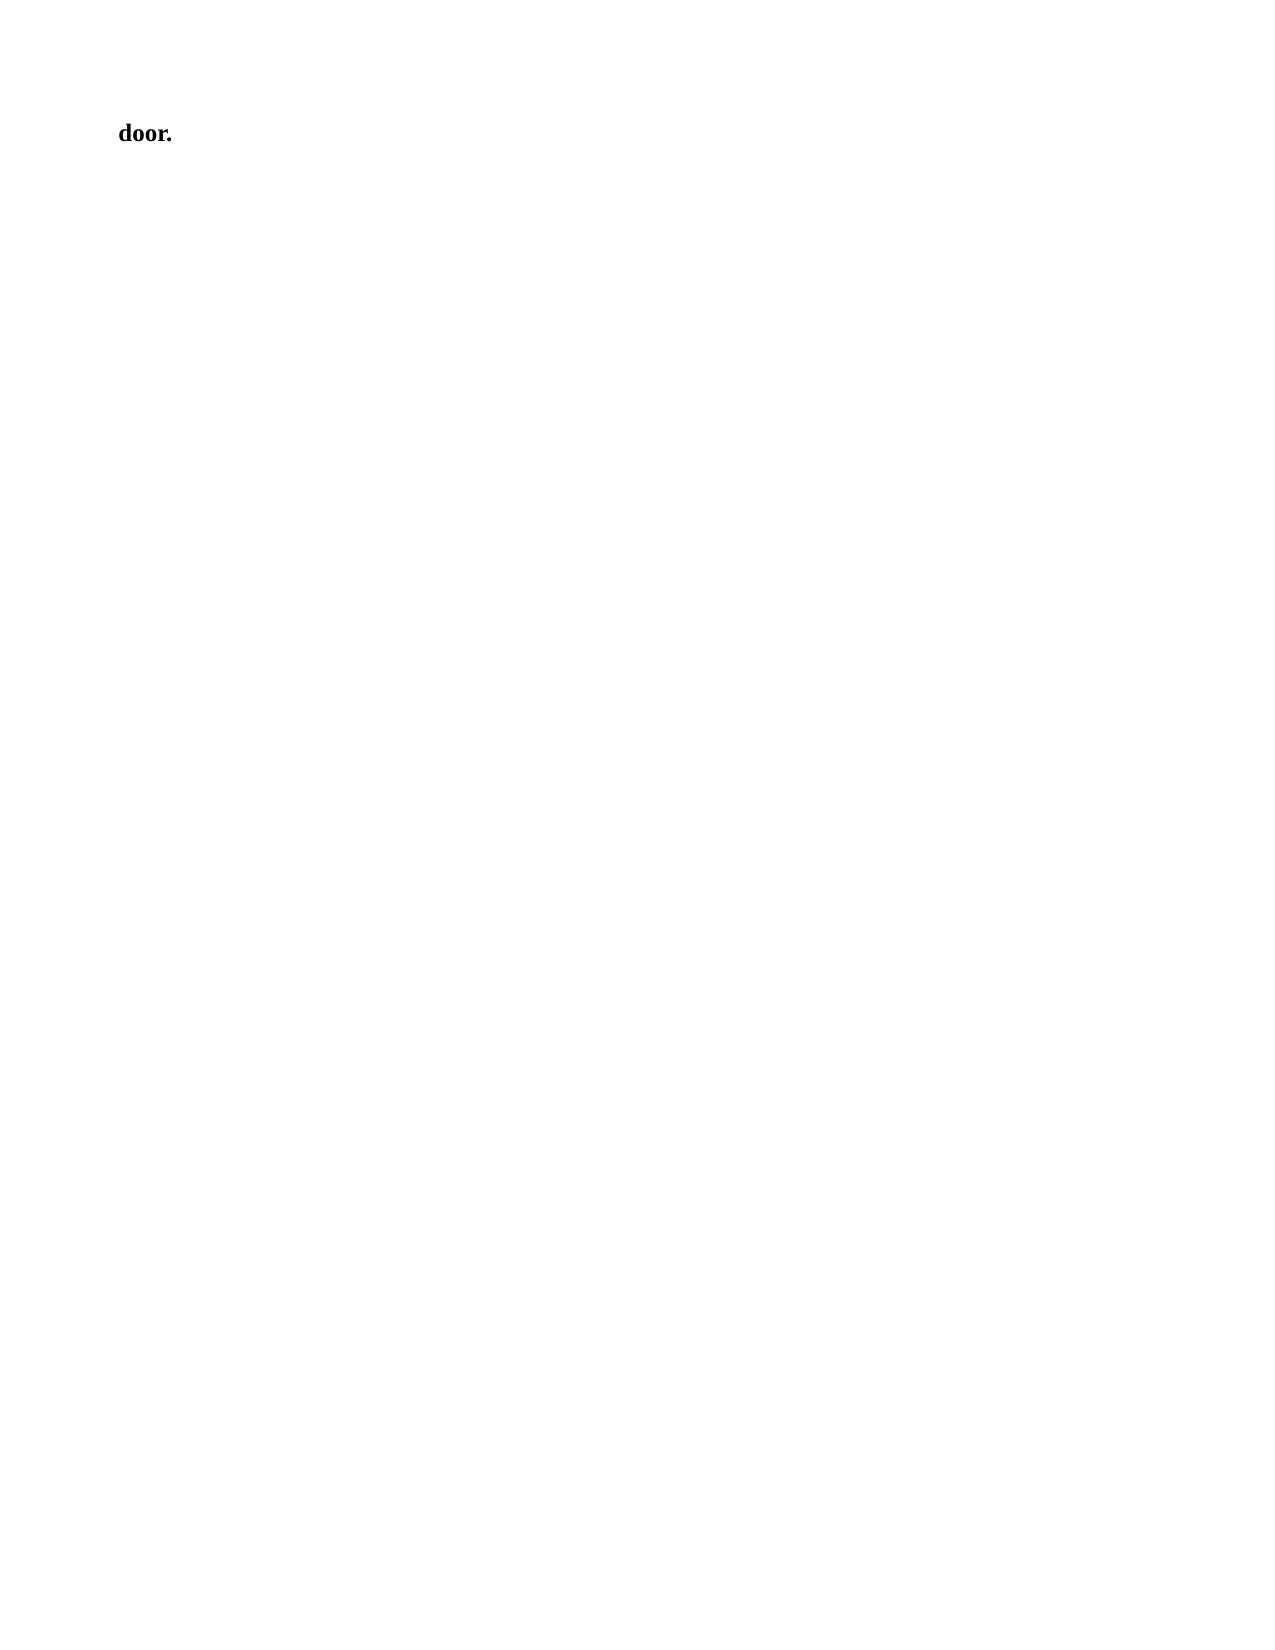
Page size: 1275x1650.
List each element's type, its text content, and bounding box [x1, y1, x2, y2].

text door. [118, 118, 1157, 147]
